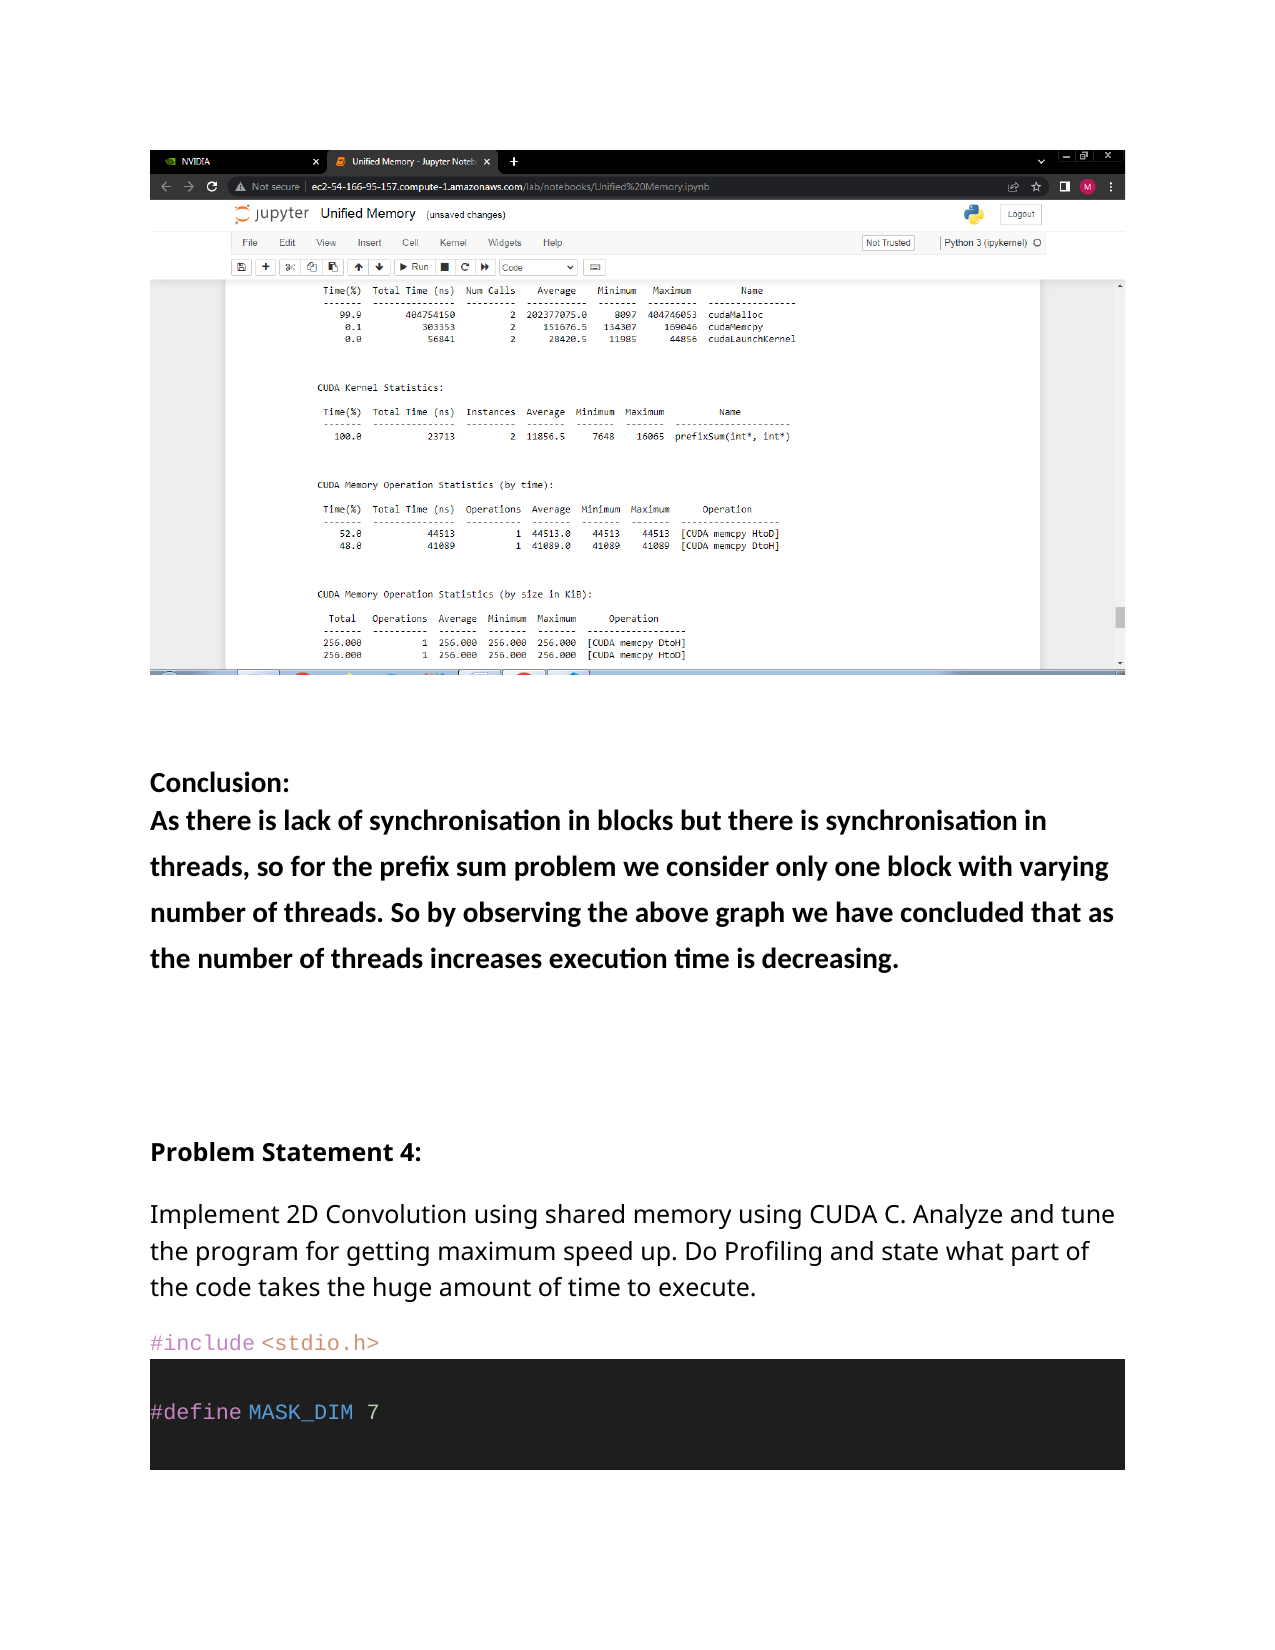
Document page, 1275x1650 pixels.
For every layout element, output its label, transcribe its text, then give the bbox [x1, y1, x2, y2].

text Problem Statement 4: [150, 1134, 1125, 1169]
text #include <stdio.h> [150, 1332, 1125, 1356]
text #define MASK_DIM 7 [150, 1402, 1125, 1426]
text Conclusion: [150, 764, 1125, 799]
text As there is lack of synchronisation in blocks but there is synchronisation in threads, so for the prefix sum problem we consider only one block with varying number of threads. So by observing the above graph we have concluded that as the number of threads increases execution time is decreasing. [150, 802, 1125, 976]
picture [150, 150, 1125, 675]
text Implement 2D Convolution using shared memory using CUDA C. Analyze and tune the program for getting maximum speed up. Do Profiling and state what part of the code takes the huge amount of time to execute. [150, 1196, 1125, 1304]
